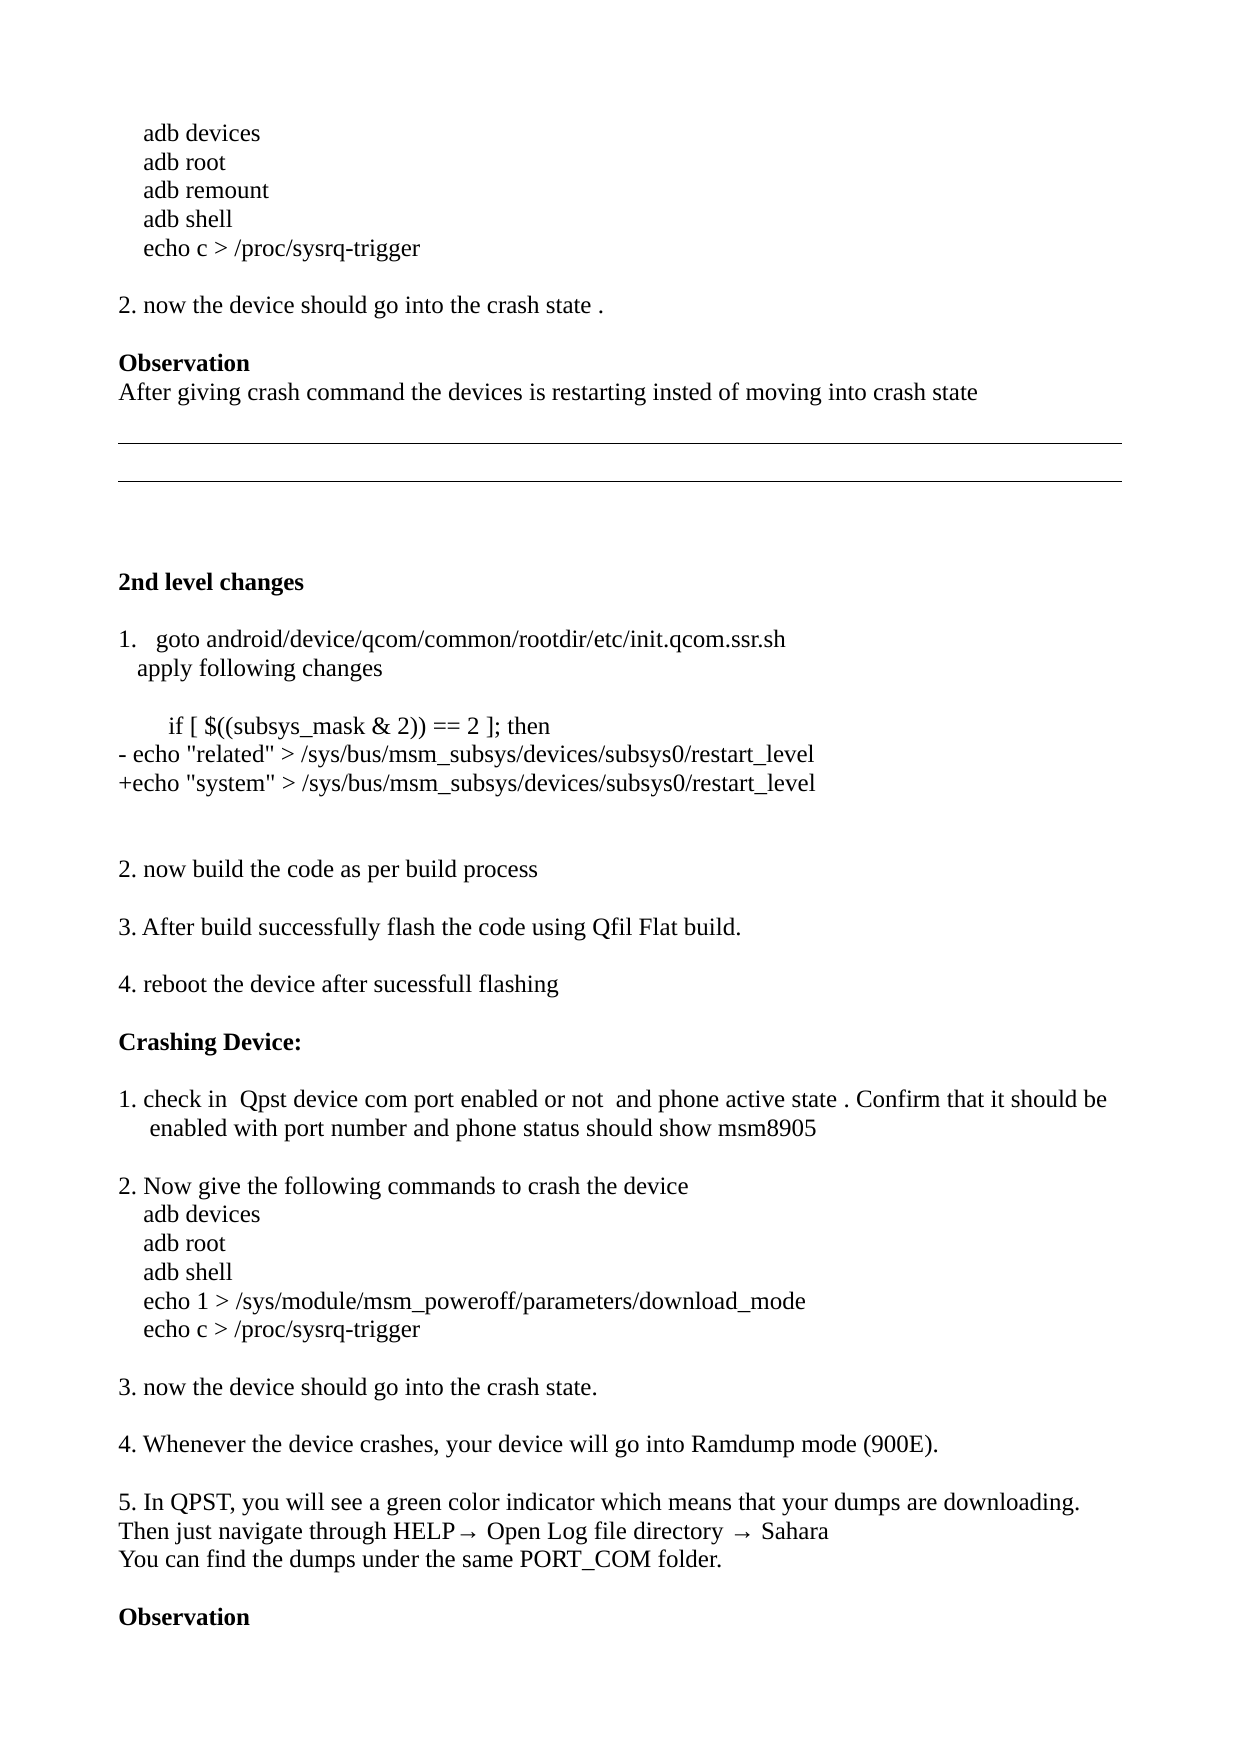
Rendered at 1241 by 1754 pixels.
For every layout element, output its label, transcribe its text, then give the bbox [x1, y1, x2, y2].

text Observation [118, 1602, 1122, 1631]
text adb shell [118, 204, 1122, 233]
text Observation [118, 348, 1122, 377]
text Then just navigate through HELP→ Open Log file directory → Sahara [118, 1516, 1122, 1544]
text 1. goto android/device/qcom/common/rootdir/etc/init.qcom.ssr.sh [118, 624, 1122, 653]
text 3. now the device should go into the crash state. [118, 1372, 1122, 1401]
text 2nd level changes [118, 567, 1122, 596]
text echo c > /proc/sysrq-trigger [118, 233, 1122, 262]
text 3. After build successfully flash the code using Qfil Flat build. [118, 912, 1122, 941]
text echo c > /proc/sysrq-trigger [118, 1314, 1122, 1343]
text enabled with port number and phone status should show msm8905 [118, 1113, 1122, 1142]
text 2. now build the code as per build process [118, 854, 1122, 883]
text adb root [118, 1228, 1122, 1257]
text adb remount [118, 176, 1122, 204]
text adb root [118, 147, 1122, 176]
text echo 1 > /sys/module/msm_poweroff/parameters/download_mode [118, 1286, 1122, 1314]
text 2. now the device should go into the crash state . [118, 291, 1122, 319]
text 2. Now give the following commands to crash the device [118, 1171, 1122, 1199]
text 4. reboot the device after sucessfull flashing [118, 969, 1122, 998]
text Crashing Device: [118, 1027, 1122, 1056]
text 1. check in Qpst device com port enabled or not and phone active state . Confirm that it should be [118, 1084, 1122, 1113]
text 4. Whenever the device crashes, your device will go into Ramdump mode (900E). [118, 1429, 1122, 1458]
text apply following changes [118, 653, 1122, 682]
text if [ $((subsys_mask & 2)) == 2 ]; then [118, 711, 1122, 739]
text - echo "related" > /sys/bus/msm_subsys/devices/subsys0/restart_level [118, 739, 1122, 768]
text 5. In QPST, you will see a green color indicator which means that your dumps are downloading. [118, 1487, 1122, 1516]
text adb devices [118, 1199, 1122, 1228]
text You can find the dumps under the same PORT_COM folder. [118, 1544, 1122, 1573]
text adb shell [118, 1257, 1122, 1286]
text adb devices [118, 118, 1122, 147]
text After giving crash command the devices is restarting insted of moving into crash state [118, 377, 1122, 406]
text +echo "system" > /sys/bus/msm_subsys/devices/subsys0/restart_level [118, 768, 1122, 797]
